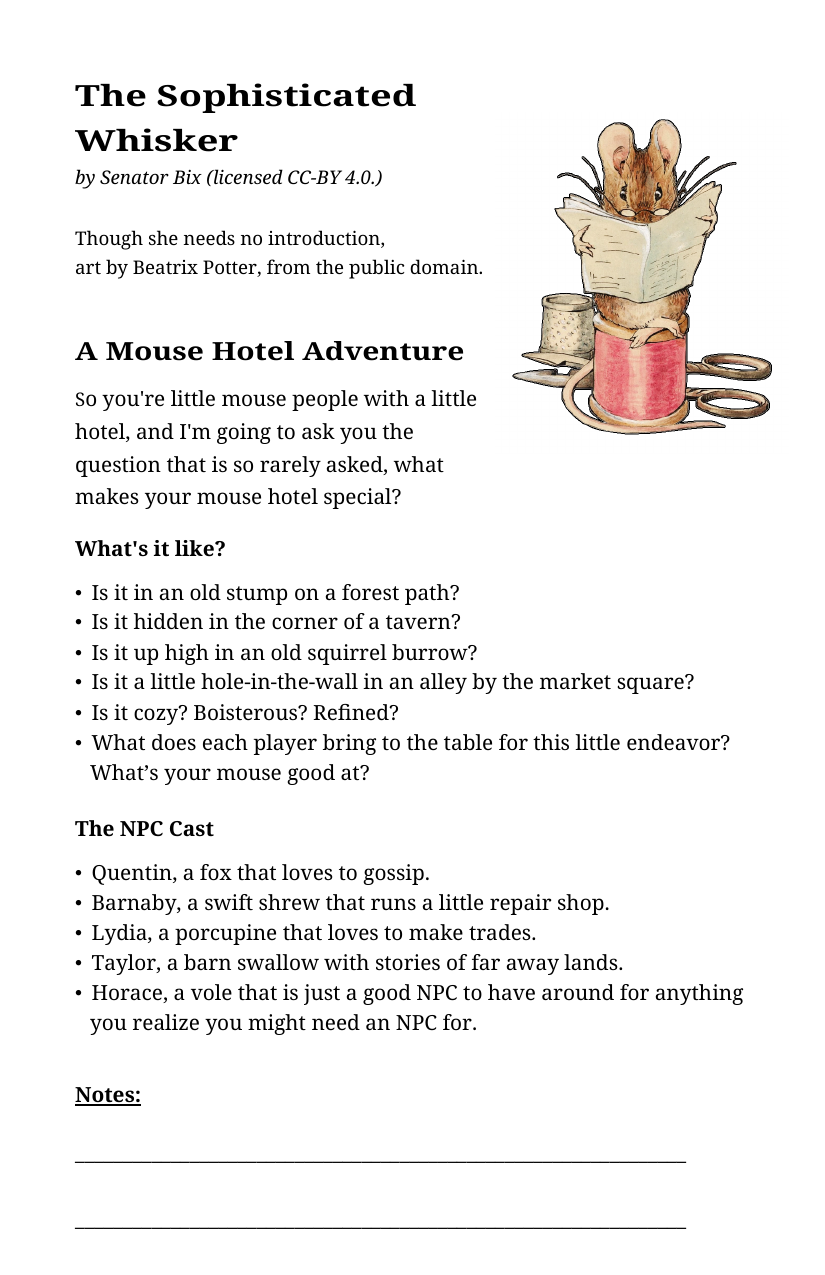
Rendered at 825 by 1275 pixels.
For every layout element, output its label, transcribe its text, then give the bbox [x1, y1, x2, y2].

list Horace, a vole that is just a good NPC to have around for anything you realize you might need an NPC for. [75, 976, 750, 1036]
list Is it up high in an old squirrel burrow? [75, 636, 750, 666]
text The NPC Cast [75, 814, 750, 843]
list Is it hidden in the corner of a tavern? [75, 606, 750, 636]
list Is it a little hole-in-the-wall in an alley by the market square? [75, 666, 750, 696]
text Though she needs no introduction, art by Beatrix Potter, from the public domain. [75, 225, 494, 279]
list Lydia, a porcupine that loves to make trades. [75, 916, 750, 946]
list Barnaby, a swift shrew that runs a little repair shop. [75, 886, 750, 916]
text What's it like? [75, 534, 750, 563]
text ________________________________________________________________ ________________________________________________________________ [75, 1138, 750, 1265]
text A Mouse Hotel Adventure [75, 303, 494, 367]
list Is it cozy? Boisterous? Refined? [75, 696, 750, 726]
picture [494, 112, 790, 454]
list Taylor, a barn swallow with stories of far away lands. [75, 946, 750, 976]
list Quentin, a fox that loves to gossip. [75, 856, 750, 886]
list Is it in an old stump on a forest path? [75, 576, 750, 606]
list What does each player bring to the table for this little endeavor? What’s your mouse good at? [75, 726, 750, 786]
text The Sophisticated Whisker by Senator Bix (licensed CC-BY 4.0.) [75, 75, 750, 189]
text Notes: [75, 1080, 750, 1109]
text So you're little mouse people with a little hotel, and I'm going to ask you the question that is so rarely asked, what makes your mouse hotel special? [75, 384, 750, 511]
